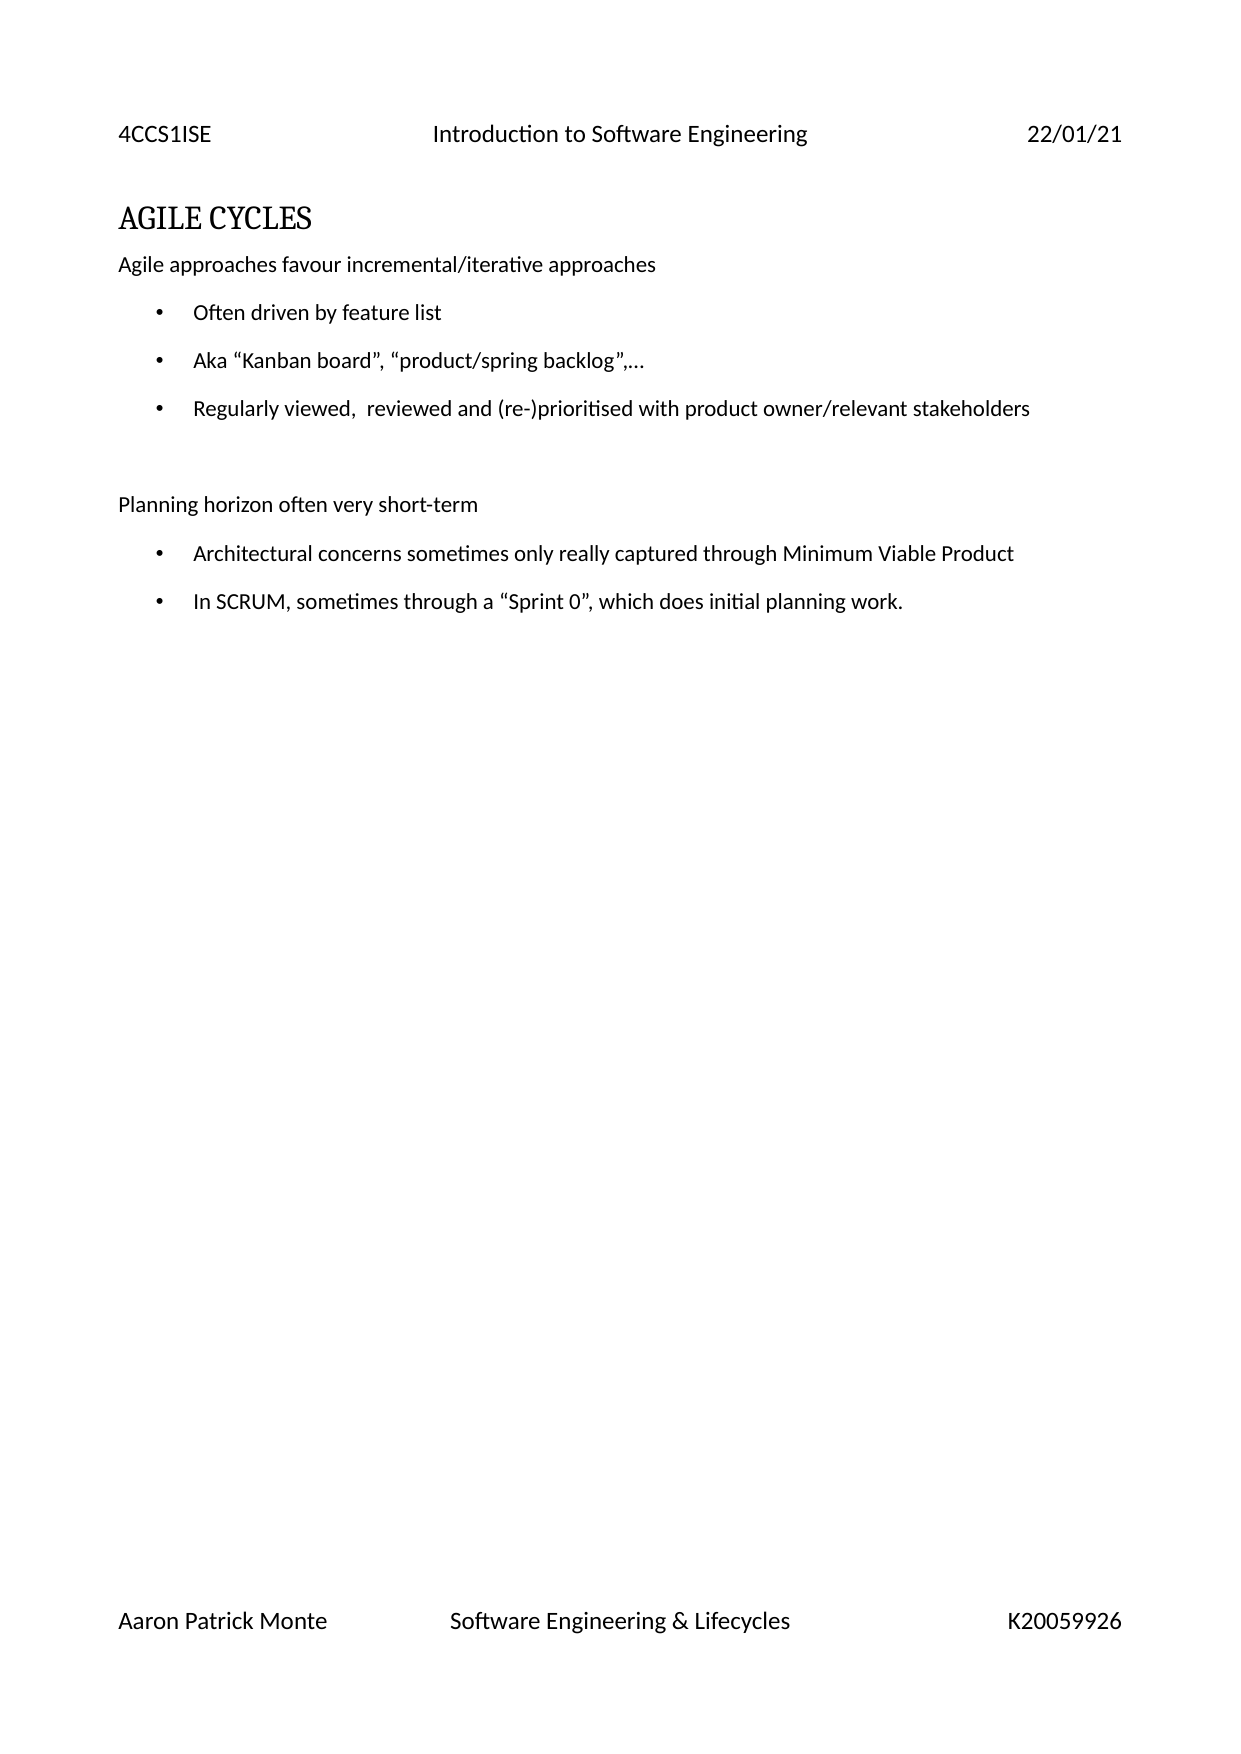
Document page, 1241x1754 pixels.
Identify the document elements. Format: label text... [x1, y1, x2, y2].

list In SCRUM, sometimes through a “Sprint 0”, which does initial planning work. [156, 587, 1122, 615]
list Aka “Kanban board”, “product/spring backlog”,… [156, 346, 1122, 374]
subtitle Agile CYCLES [118, 199, 1122, 237]
text Agile approaches favour incremental/iterative approaches [118, 250, 1122, 278]
list Regularly viewed, reviewed and (re-)prioritised with product owner/relevant stakeholders [156, 394, 1122, 422]
list Architectural concerns sometimes only really captured through Minimum Viable Product [156, 539, 1122, 567]
list Often driven by feature list [156, 298, 1122, 326]
text Planning horizon often very short-term [118, 491, 1122, 519]
